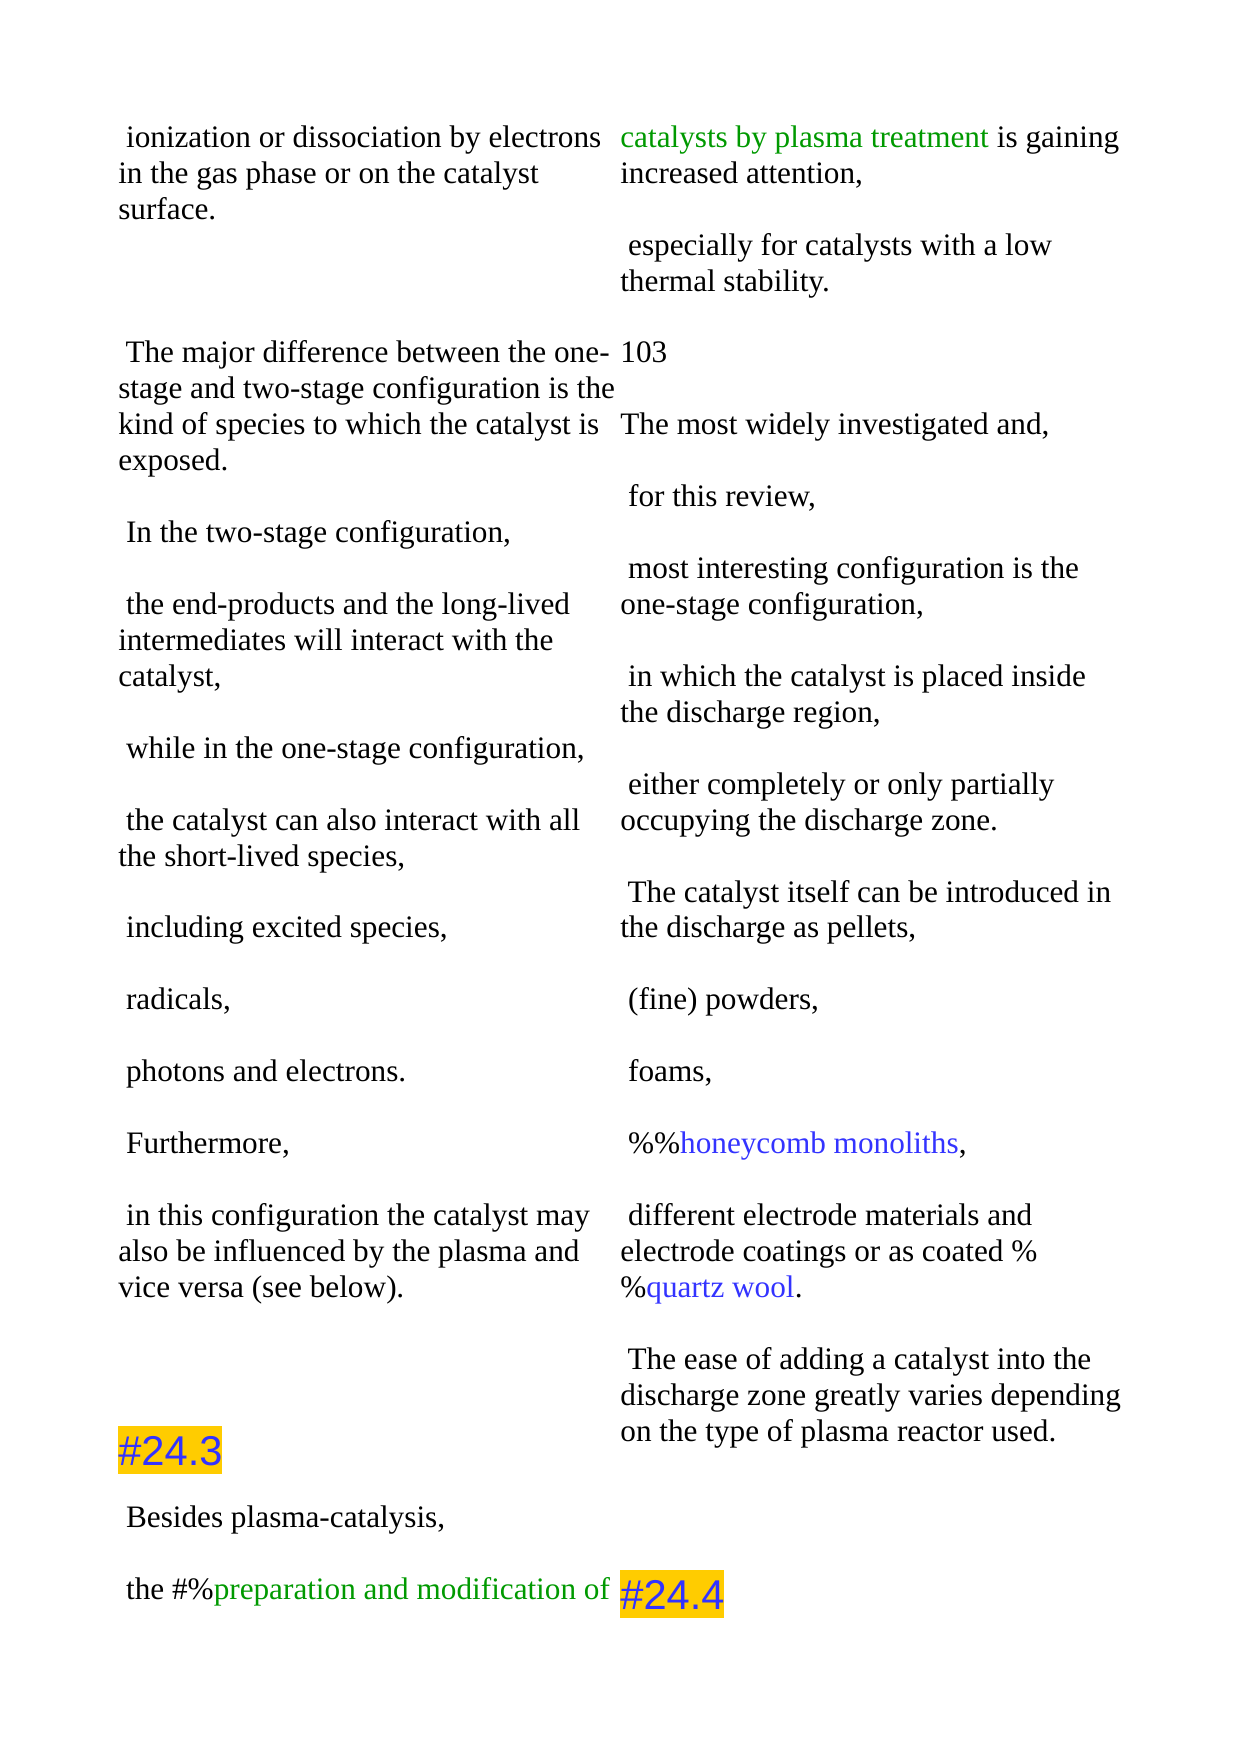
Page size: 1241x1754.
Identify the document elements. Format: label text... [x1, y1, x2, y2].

text The major difference between the one-stage and two-stage configuration is the kind of species to which the catalyst is exposed. [118, 334, 620, 477]
text the end-products and the long-lived intermediates will interact with the catalyst, [118, 585, 620, 693]
text Besides plasma-catalysis, [118, 1498, 620, 1534]
text foams, [620, 1052, 1122, 1088]
text in which the catalyst is placed inside the discharge region, [620, 657, 1122, 729]
text Furthermore, [118, 1124, 620, 1160]
text 103 [620, 334, 1122, 370]
text #24.3 [118, 1426, 620, 1474]
text ionization or dissociation by electrons in the gas phase or on the catalyst surface. [118, 118, 620, 226]
text different electrode materials and electrode coatings or as coated %%quartz wool. [620, 1196, 1122, 1304]
text including excited species, [118, 909, 620, 945]
text (fine) powders, [620, 981, 1122, 1017]
text for this review, [620, 477, 1122, 513]
text in this configuration the catalyst may also be influenced by the plasma and vice versa (see below). [118, 1196, 620, 1304]
text either completely or only partially occupying the discharge zone. [620, 765, 1122, 837]
text The ease of adding a catalyst into the discharge zone greatly varies depending on the type of plasma reactor used. [620, 1340, 1122, 1448]
text radicals, [118, 981, 620, 1017]
text %%honeycomb monoliths, [620, 1124, 1122, 1160]
text photons and electrons. [118, 1052, 620, 1088]
text The catalyst itself can be introduced in the discharge as pellets, [620, 873, 1122, 945]
text catalysts by plasma treatment is gaining increased attention, [620, 118, 1122, 190]
text In the two-stage configuration, [118, 513, 620, 549]
text while in the one-stage configuration, [118, 729, 620, 765]
text the catalyst can also interact with all the short-lived species, [118, 801, 620, 873]
text most interesting configuration is the one-stage configuration, [620, 549, 1122, 621]
text #24.4 [620, 1570, 1122, 1618]
text The most widely investigated and, [620, 406, 1122, 442]
text the #%preparation and modification of [118, 1570, 620, 1606]
text especially for catalysts with a low thermal stability. [620, 226, 1122, 298]
